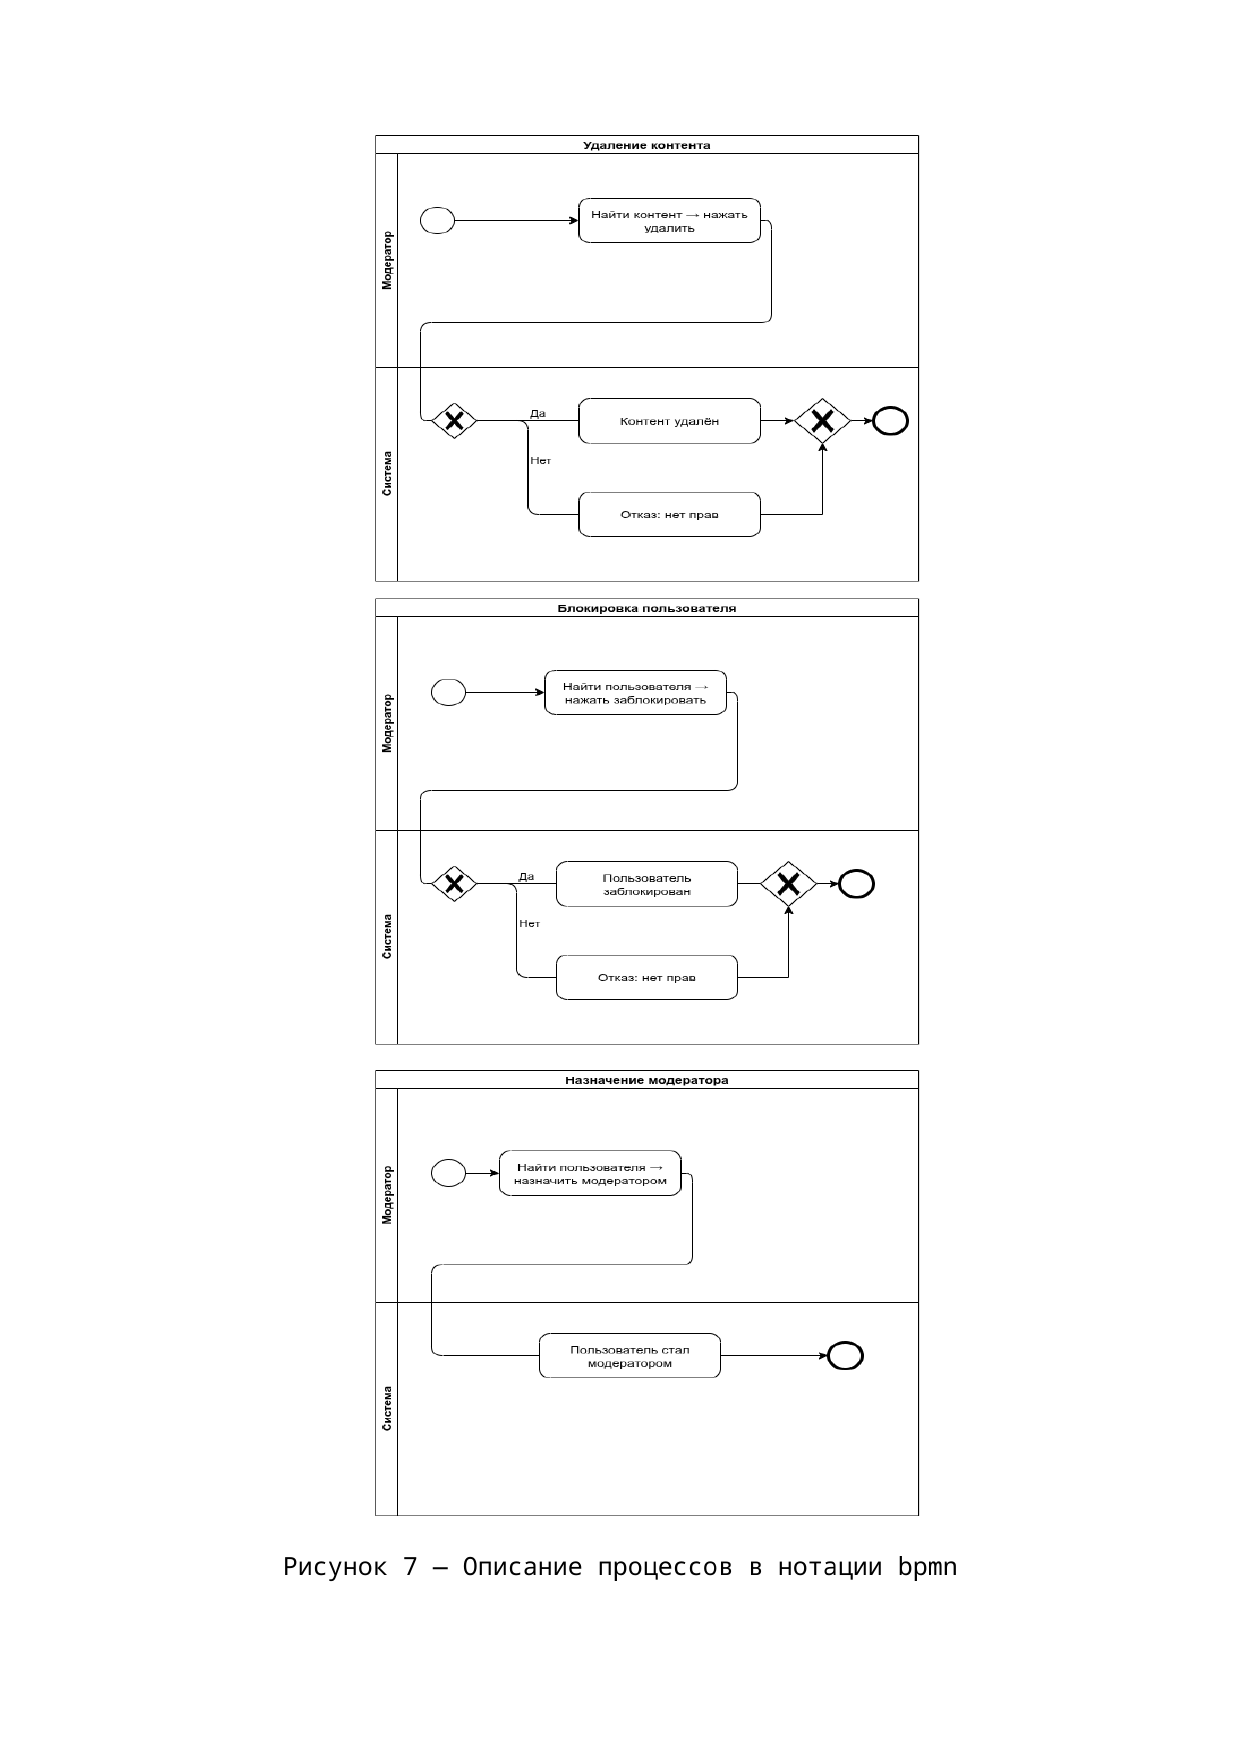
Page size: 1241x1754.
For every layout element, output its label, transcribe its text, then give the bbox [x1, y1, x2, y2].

picture [375, 135, 920, 1516]
text Рисунок 7 — Описание процессов в нотации bpmn [118, 1549, 1122, 1583]
